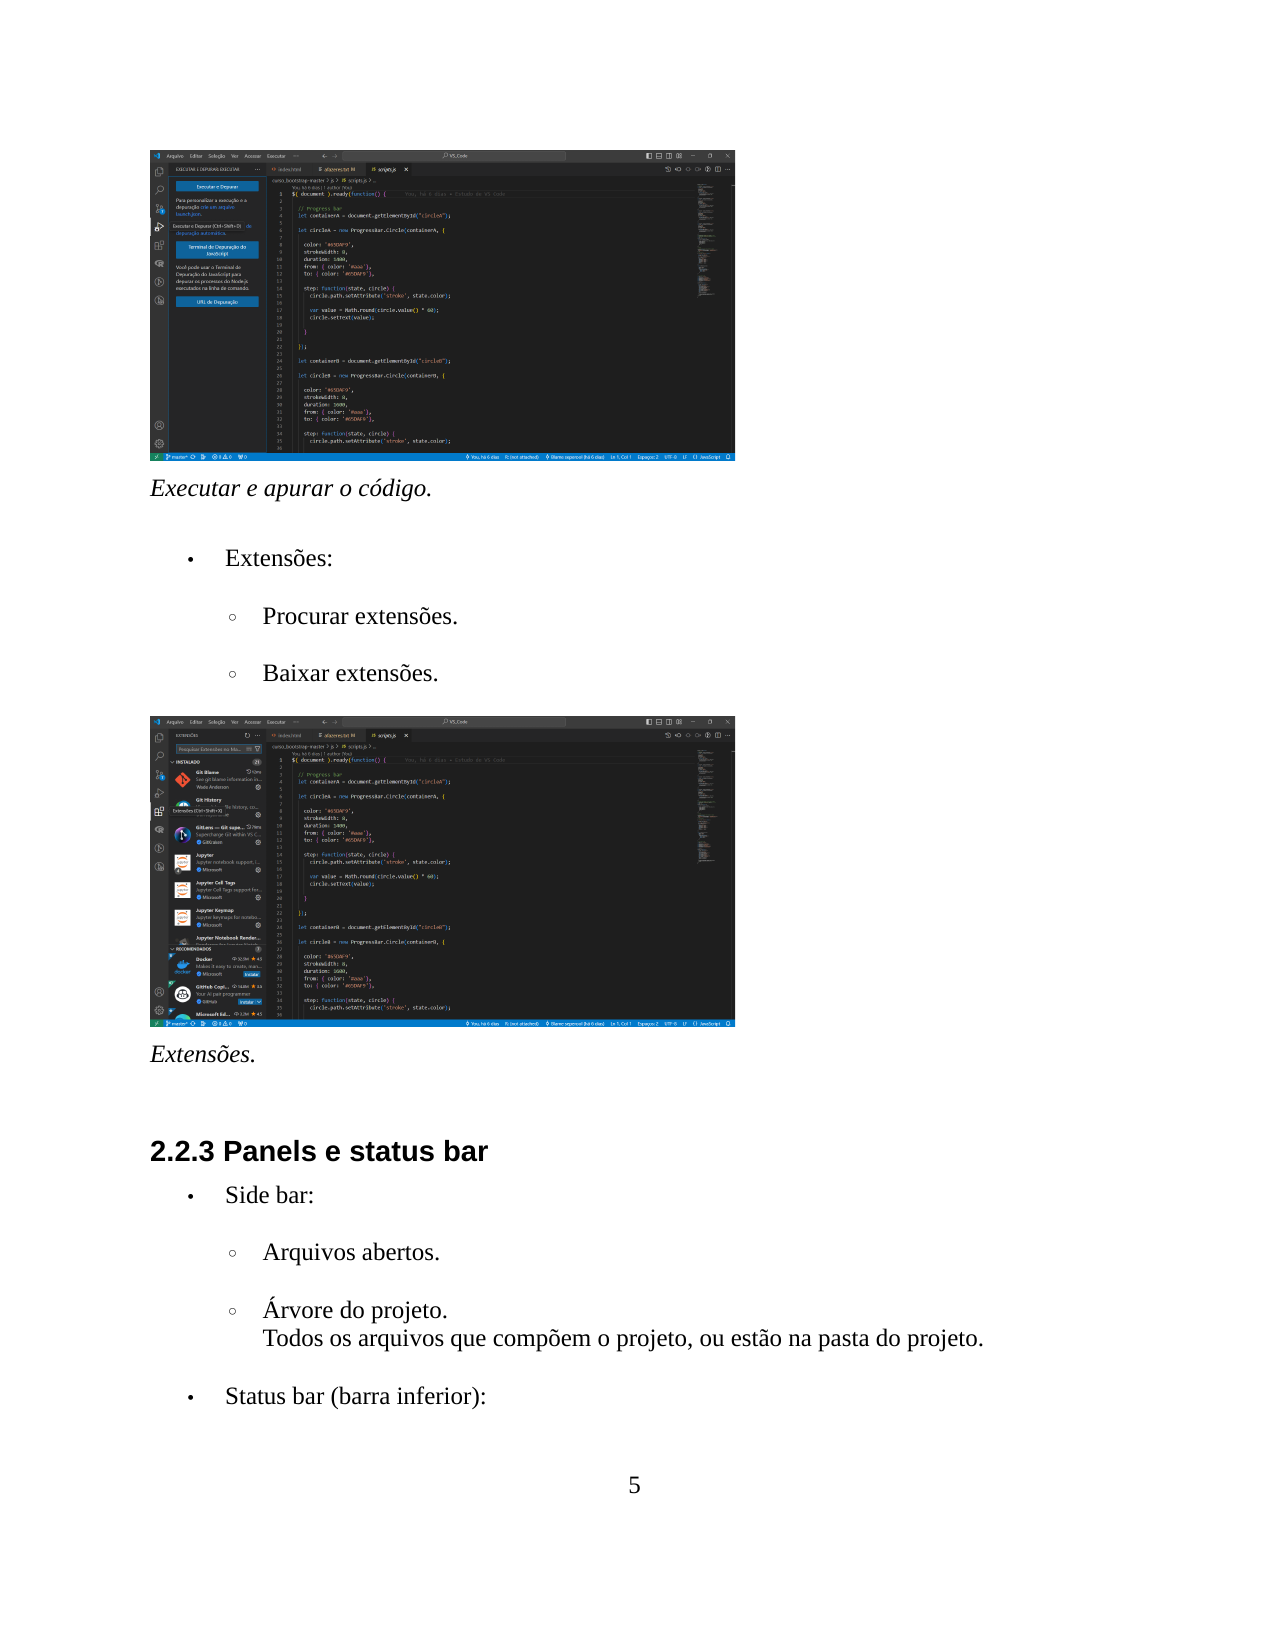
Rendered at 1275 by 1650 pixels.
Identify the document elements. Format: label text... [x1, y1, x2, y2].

list Side bar: [187, 1180, 1125, 1237]
list Extensões: [187, 543, 1125, 601]
text Executar e apurar o código. [150, 473, 1125, 502]
list Árvore do projeto. Todos os arquivos que compõem o projeto, ou estão na pasta do projeto. [225, 1295, 1125, 1381]
text Extensões. [150, 1039, 1125, 1067]
list Procurar extensões. [225, 601, 1125, 658]
picture [150, 716, 736, 1027]
picture [150, 150, 736, 461]
list Arquivos abertos. [225, 1237, 1125, 1295]
list Status bar (barra inferior): [187, 1381, 1125, 1438]
list Baixar extensões. [225, 658, 1125, 716]
subtitle 2.2.3 Panels e status bar [150, 1134, 1125, 1167]
